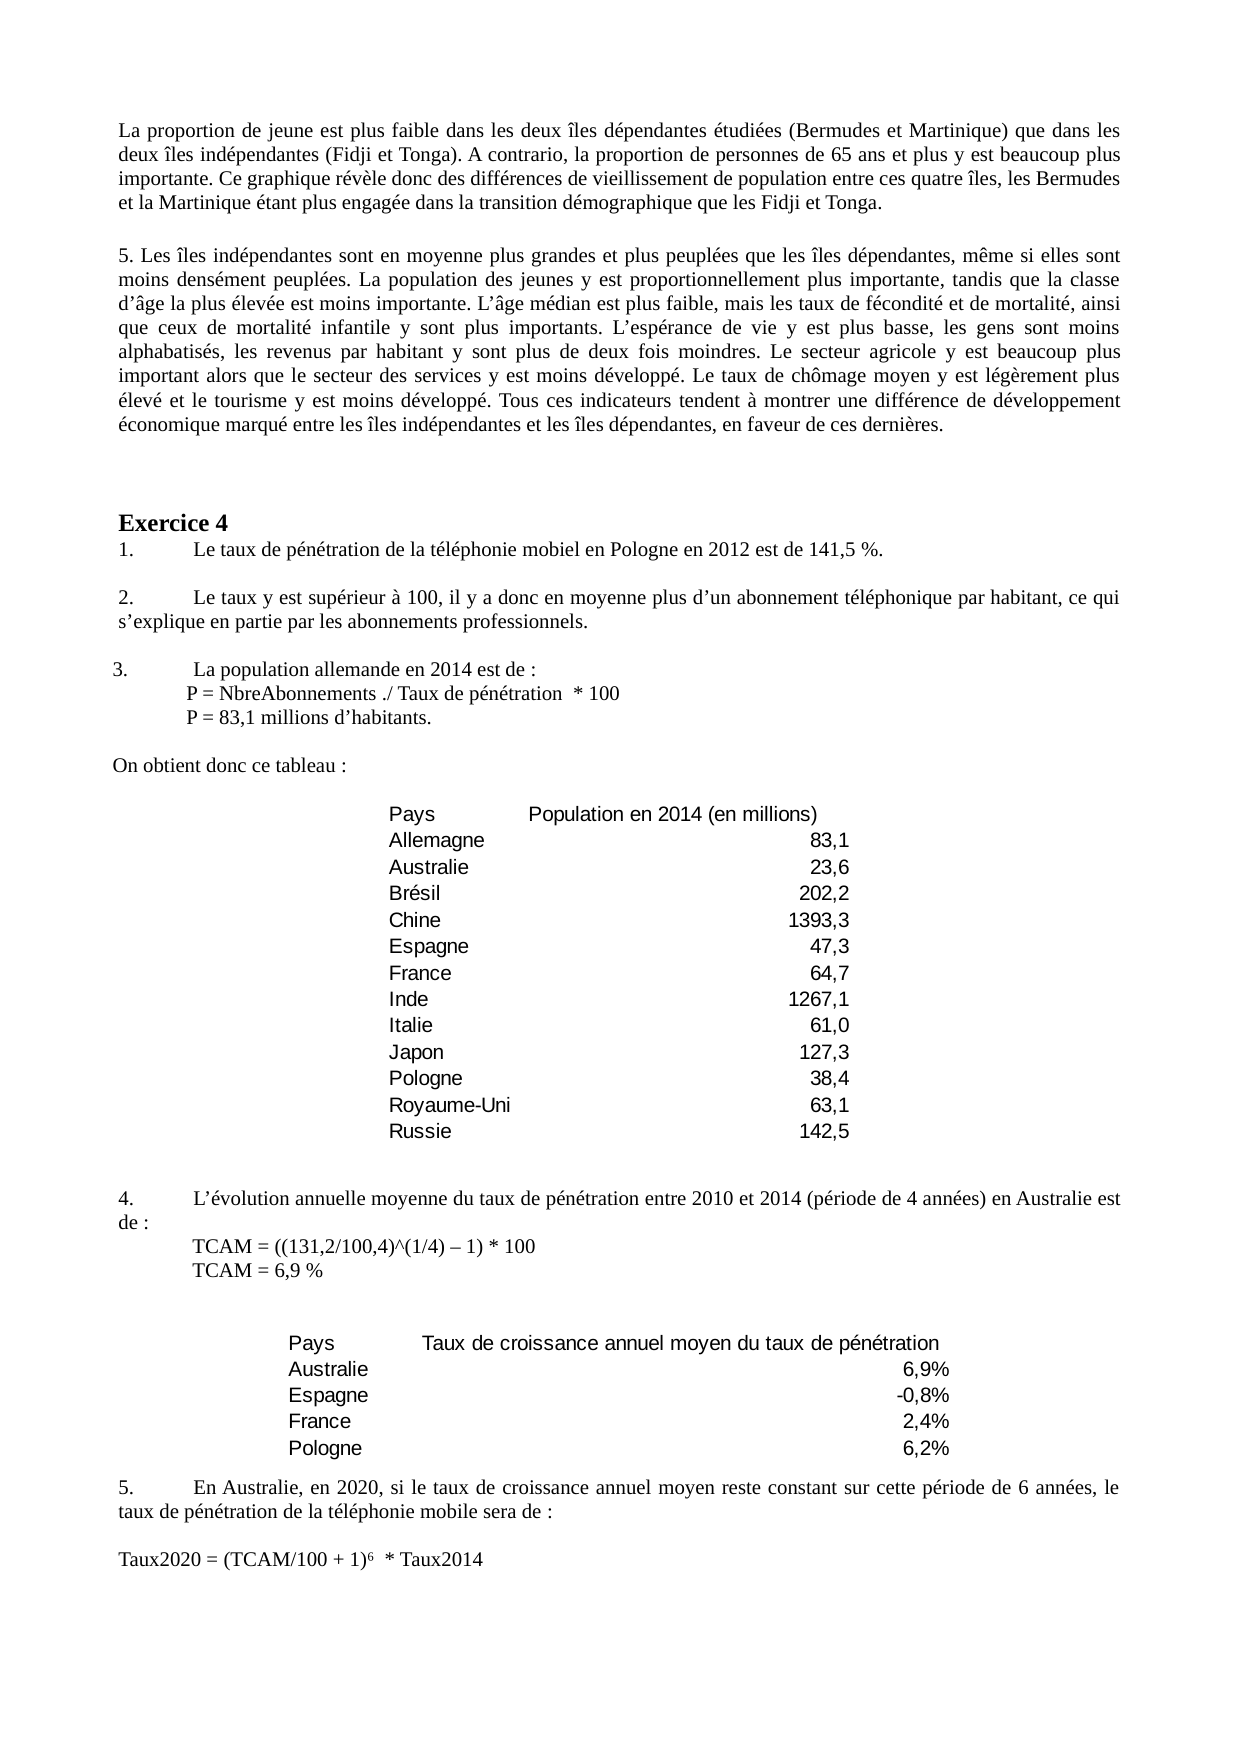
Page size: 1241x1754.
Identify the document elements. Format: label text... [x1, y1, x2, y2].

text On obtient donc ce tableau : [112, 753, 1122, 777]
list Le taux de pénétration de la téléphonie mobiel en Pologne en 2012 est de 141,5 %. [118, 537, 1122, 561]
text La proportion de jeune est plus faible dans les deux îles dépendantes étudiées (Bermudes et Martinique) que dans les deux îles indépendantes (Fidji et Tonga). A contrario, la proportion de personnes de 65 ans et plus y est beaucoup plus importante. Ce graphique révèle donc des différences de vieillissement de population entre ces quatre îles, les Bermudes et la Martinique étant plus engagée dans la transition démographique que les Fidji et Tonga. [118, 118, 1122, 214]
list L’évolution annuelle moyenne du taux de pénétration entre 2010 et 2014 (période de 4 années) en Australie est de : [118, 1186, 1122, 1234]
text Taux2020 = (TCAM/100 + 1)⁶ * Taux2014 [118, 1547, 1122, 1571]
text P = NbreAbonnements ./ Taux de pénétration * 100 [112, 681, 1122, 705]
list La population allemande en 2014 est de : [112, 657, 1122, 681]
list Le taux y est supérieur à 100, il y a donc en moyenne plus d’un abonnement téléphonique par habitant, ce qui s’explique en partie par les abonnements professionnels. [118, 585, 1122, 633]
text TCAM = ((131,2/100,4)^(1/4) – 1) * 100 [118, 1234, 1122, 1258]
text Exercice 4 [118, 508, 1122, 537]
text P = 83,1 millions d’habitants. [112, 705, 1122, 729]
list En Australie, en 2020, si le taux de croissance annuel moyen reste constant sur cette période de 6 années, le taux de pénétration de la téléphonie mobile sera de : [118, 1475, 1122, 1523]
text 5. Les îles indépendantes sont en moyenne plus grandes et plus peuplées que les îles dépendantes, même si elles sont moins densément peuplées. La population des jeunes y est proportionnellement plus importante, tandis que la classe d’âge la plus élevée est moins importante. L’âge médian est plus faible, mais les taux de fécondité et de mortalité, ainsi que ceux de mortalité infantile y sont plus importants. L’espérance de vie y est plus basse, les gens sont moins alphabatisés, les revenus par habitant y sont plus de deux fois moindres. Le secteur agricole y est beaucoup plus important alors que le secteur des services y est moins développé. Le taux de chômage moyen y est légèrement plus élevé et le tourisme y est moins développé. Tous ces indicateurs tendent à montrer une différence de développement économique marqué entre les îles indépendantes et les îles dépendantes, en faveur de ces dernières. [118, 243, 1122, 436]
text TCAM = 6,9 % [118, 1258, 1122, 1282]
